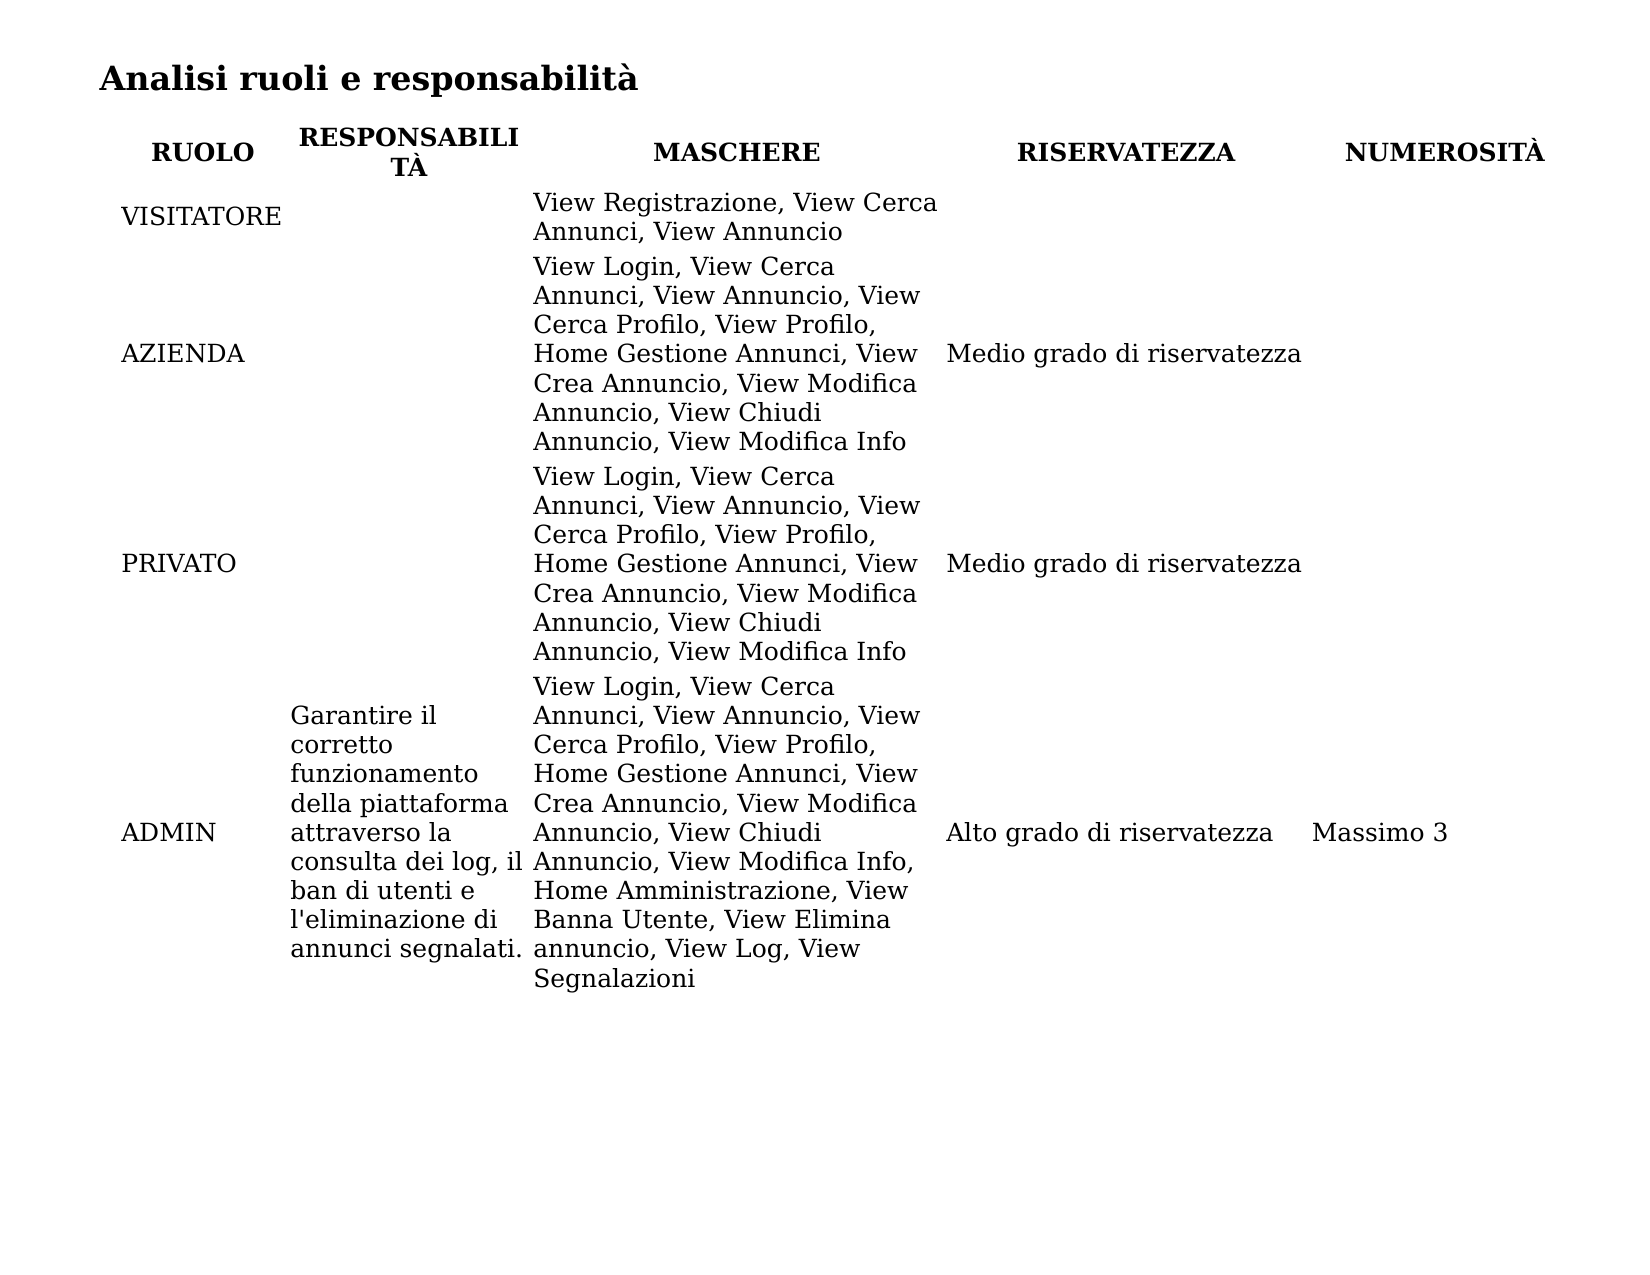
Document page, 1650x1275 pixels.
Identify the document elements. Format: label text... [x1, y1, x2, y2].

table_header NUMEROSITÀ [1309, 120, 1581, 185]
table_cell [287, 459, 530, 669]
table_cell Medio grado di riservatezza [943, 459, 1309, 669]
table_cell [287, 249, 530, 459]
table_cell Alto grado di riservatezza [943, 669, 1309, 996]
table_header RISERVATEZZA [943, 120, 1309, 185]
table_cell Garantire il corretto funzionamento della piattaforma attraverso la consulta dei log, il ban di utenti e l'eliminazione di annunci segnalati. [287, 669, 530, 996]
table_cell ADMIN [118, 669, 287, 996]
table_cell VISITATORE [118, 185, 287, 249]
table_cell [287, 185, 530, 249]
table_cell View Login, View Cerca Annunci, View Annuncio, View Cerca Profilo, View Profilo, Home Gestione Annunci, View Crea Annuncio, View Modifica Annuncio, View Chiudi Annuncio, View Modifica Info [530, 459, 943, 669]
table_cell AZIENDA [118, 249, 287, 459]
table_cell [1309, 249, 1581, 459]
table_header RESPONSABILITÀ [287, 120, 530, 185]
table_cell [943, 185, 1309, 249]
table_cell [1309, 185, 1581, 249]
table_cell View Login, View Cerca Annunci, View Annuncio, View Cerca Profilo, View Profilo, Home Gestione Annunci, View Crea Annuncio, View Modifica Annuncio, View Chiudi Annuncio, View Modifica Info, Home Amministrazione, View Banna Utente, View Elimina annuncio, View Log, View Segnalazioni [530, 669, 943, 996]
table_cell [1309, 459, 1581, 669]
table_cell PRIVATO [118, 459, 287, 669]
table_header RUOLO [118, 120, 287, 185]
table_cell Massimo 3 [1309, 669, 1581, 996]
text Analisi ruoli e responsabilità [99, 59, 1569, 98]
table_cell View Login, View Cerca Annunci, View Annuncio, View Cerca Profilo, View Profilo, Home Gestione Annunci, View Crea Annuncio, View Modifica Annuncio, View Chiudi Annuncio, View Modifica Info [530, 249, 943, 459]
table_cell Medio grado di riservatezza [943, 249, 1309, 459]
table_cell View Registrazione, View Cerca Annunci, View Annuncio [530, 185, 943, 249]
table_header MASCHERE [530, 120, 943, 185]
